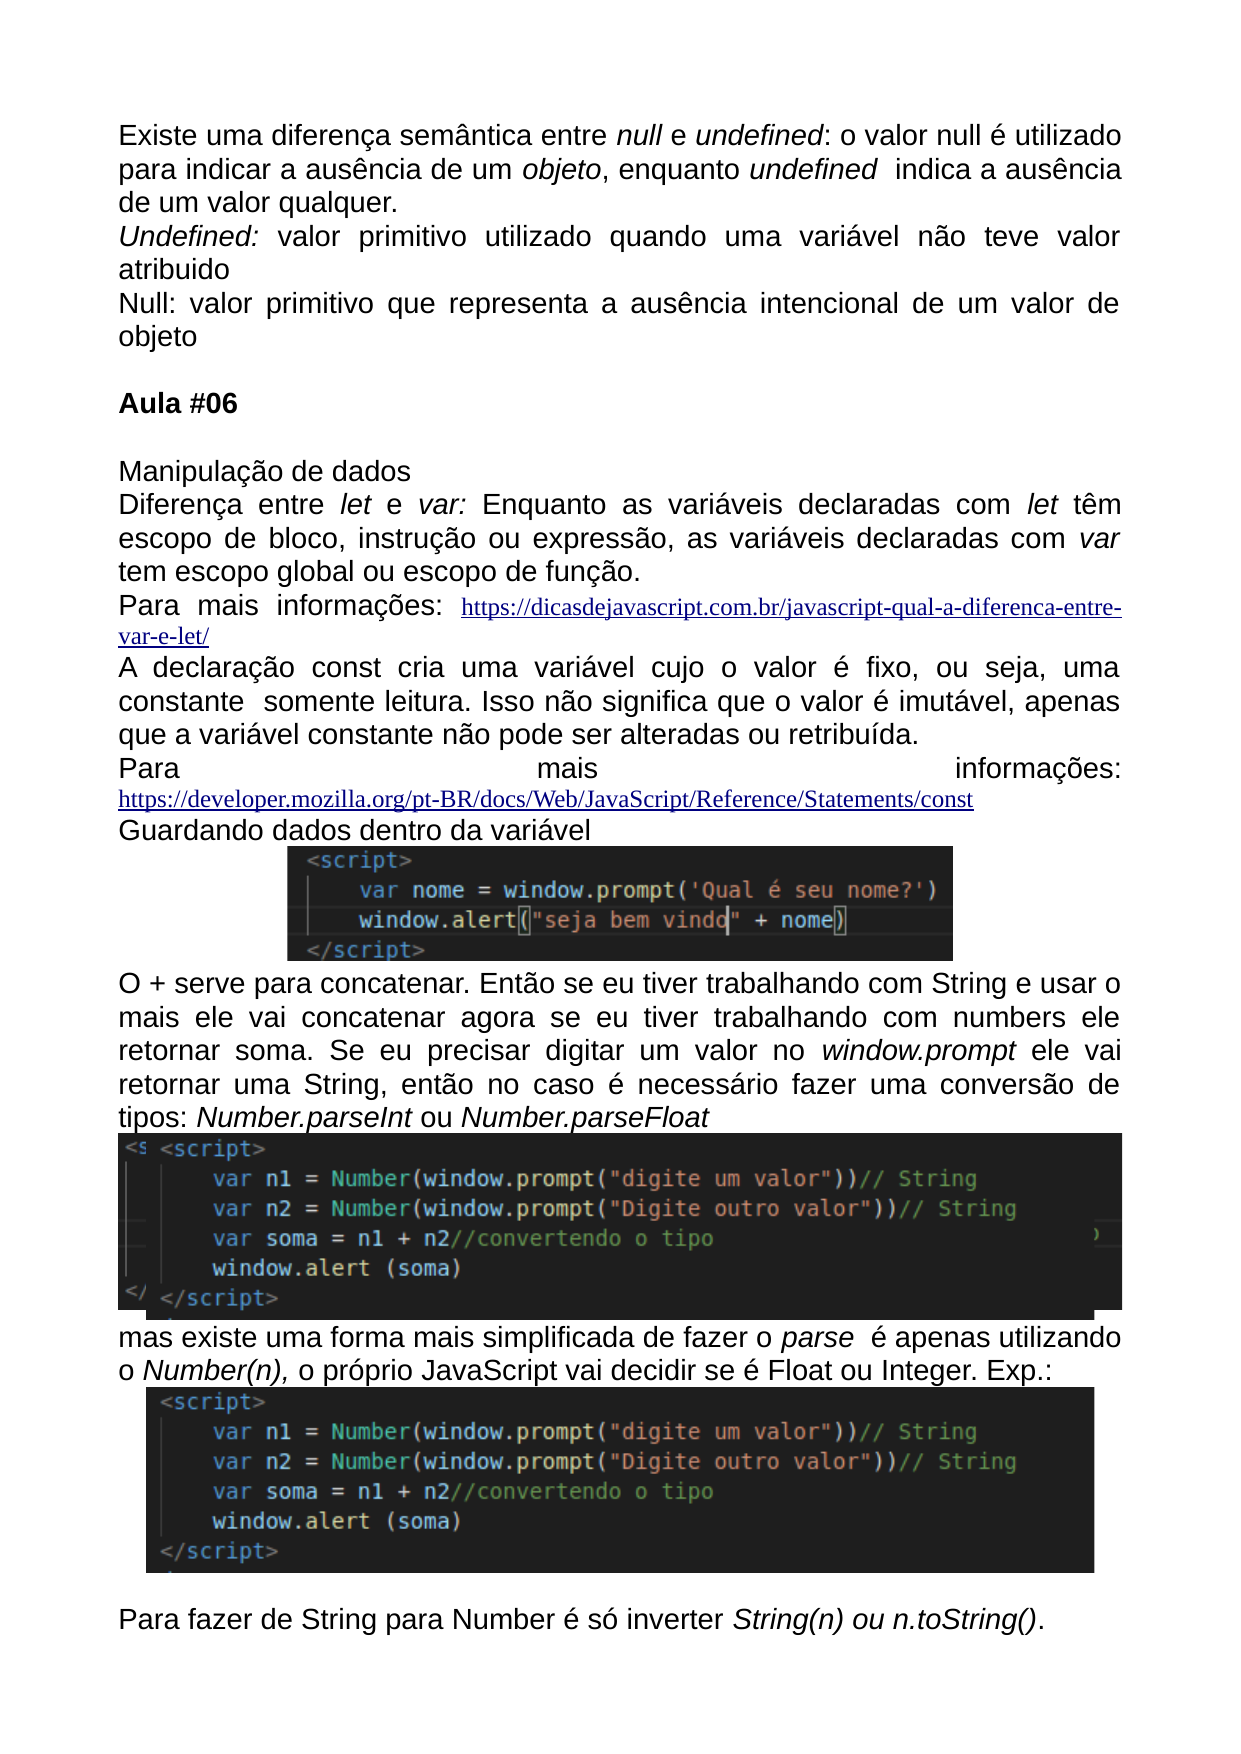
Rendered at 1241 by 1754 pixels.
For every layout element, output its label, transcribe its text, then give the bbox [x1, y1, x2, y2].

text Existe uma diferença semântica entre null e undefined: o valor null é utilizado para indicar a ausência de um objeto, enquanto undefined indica a ausência de um valor qualquer. [118, 118, 1122, 219]
picture [287, 846, 953, 961]
text Para fazer de String para Number é só inverter String(n) ou n.toString(). [118, 1602, 1122, 1635]
text Para mais informações: https://developer.mozilla.org/pt-BR/docs/Web/JavaScript/Reference/Statements/const [118, 751, 1122, 813]
text Undefined: valor primitivo utilizado quando uma variável não teve valor atribuido [118, 219, 1122, 286]
text Para mais informações: https://dicasdejavascript.com.br/javascript-qual-a-diferenca-entre-var-e-let/ [118, 588, 1122, 650]
text Aula #06 [118, 386, 1122, 420]
text O + serve para concatenar. Então se eu tiver trabalhando com String e usar o mais ele vai concatenar agora se eu tiver trabalhando com numbers ele retornar soma. Se eu precisar digitar um valor no window.prompt ele vai retornar uma String, então no caso é necessário fazer uma conversão de tipos: Number.parseInt ou Number.parseFloat [118, 966, 1122, 1133]
text Manipulação de dados [118, 453, 1122, 487]
text A declaração const cria uma variável cujo o valor é fixo, ou seja, uma constante somente leitura. Isso não significa que o valor é imutável, apenas que a variável constante não pode ser alteradas ou retribuída. [118, 650, 1122, 751]
text Guardando dados dentro da variável [118, 813, 1122, 846]
picture [118, 1133, 1123, 1320]
picture [146, 1387, 1095, 1573]
text Null: valor primitivo que representa a ausência intencional de um valor de objeto [118, 286, 1122, 353]
text mas existe uma forma mais simplificada de fazer o parse é apenas utilizando o Number(n), o próprio JavaScript vai decidir se é Float ou Integer. Exp.: [118, 1310, 1122, 1387]
text Diferença entre let e var: Enquanto as variáveis declaradas com let têm escopo de bloco, instrução ou expressão, as variáveis declaradas com var tem escopo global ou escopo de função. [118, 487, 1122, 588]
